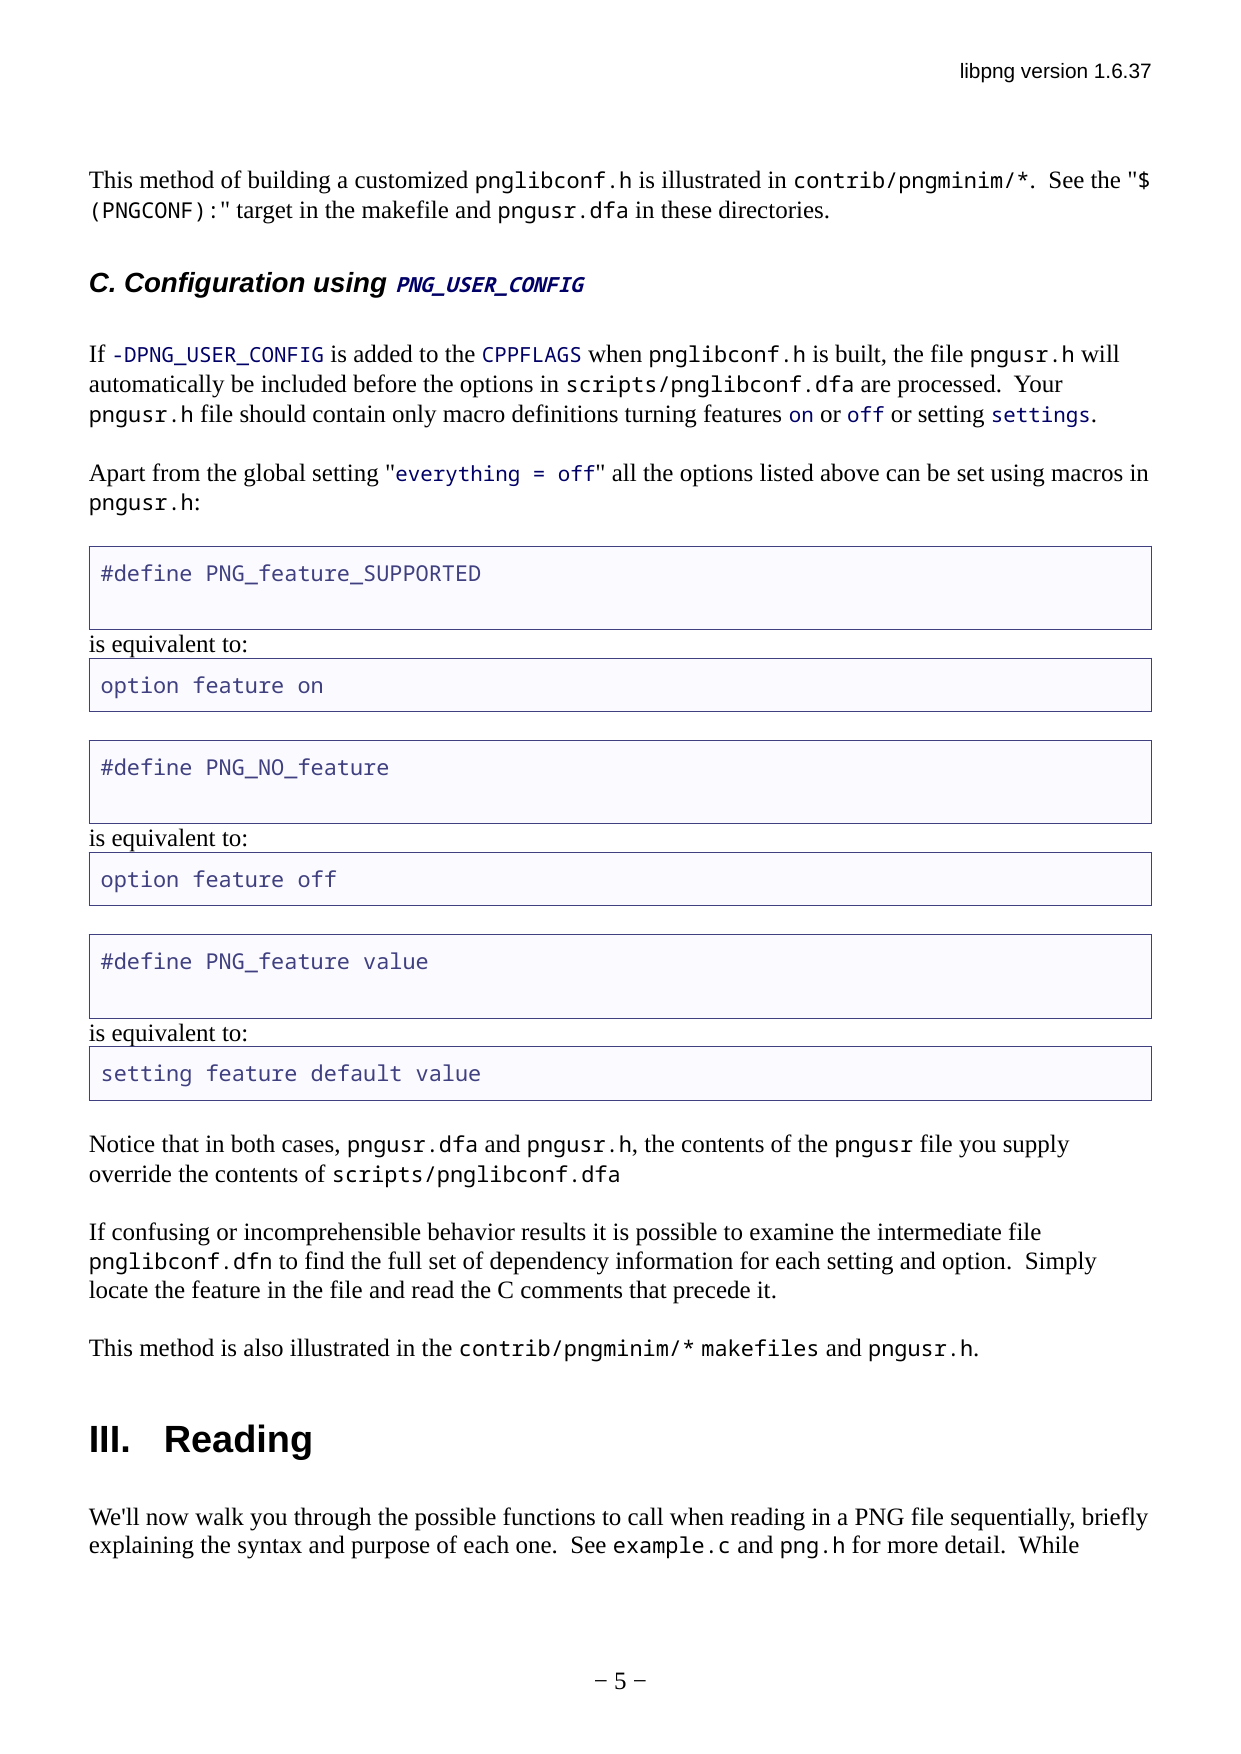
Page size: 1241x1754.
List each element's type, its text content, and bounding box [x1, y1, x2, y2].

text setting feature default value [90, 1047, 1151, 1100]
text is equivalent to: [88, 823, 1152, 852]
subtitle C. Configuration using PNG_USER_CONFIG [88, 266, 1152, 298]
text If confusing or incomprehensible behavior results it is possible to examine the intermediate file pnglibconf.dfn to find the full set of dependency information for each setting and option. Simply locate the feature in the file and read the C comments that precede it. [88, 1217, 1152, 1304]
text option feature off [90, 853, 1151, 905]
text We'll now walk you through the possible functions to call when reading in a PNG file sequentially, briefly explaining the syntax and purpose of each one. See example.c and png.h for more detail. While [88, 1502, 1152, 1560]
text If -DPNG_USER_CONFIG is added to the CPPFLAGS when pnglibconf.h is built, the file pngusr.h will automatically be included before the options in scripts/pnglibconf.dfa are processed. Your pngusr.h file should contain only macro definitions turning features on or off or setting settings. [88, 339, 1152, 429]
text Notice that in both cases, pngusr.dfa and pngusr.h, the contents of the pngusr file you supply override the contents of scripts/pnglibconf.dfa [88, 1129, 1152, 1188]
subtitle Reading [88, 1417, 1152, 1460]
text #define PNG_feature value [90, 935, 1151, 964]
text This method is also illustrated in the contrib/pngminim/* makefiles and pngusr.h. [88, 1333, 1152, 1363]
text option feature on [90, 659, 1151, 711]
text This method of building a customized pnglibconf.h is illustrated in contrib/pngminim/*. See the "$(PNGCONF):" target in the makefile and pngusr.dfa in these directories. [88, 165, 1152, 225]
text is equivalent to: [88, 629, 1152, 658]
text Apart from the global setting "everything = off" all the options listed above can be set using macros in pngusr.h: [88, 458, 1152, 517]
text #define PNG_feature_SUPPORTED [90, 547, 1151, 575]
text is equivalent to: [88, 1018, 1152, 1046]
text #define PNG_NO_feature [90, 741, 1151, 770]
